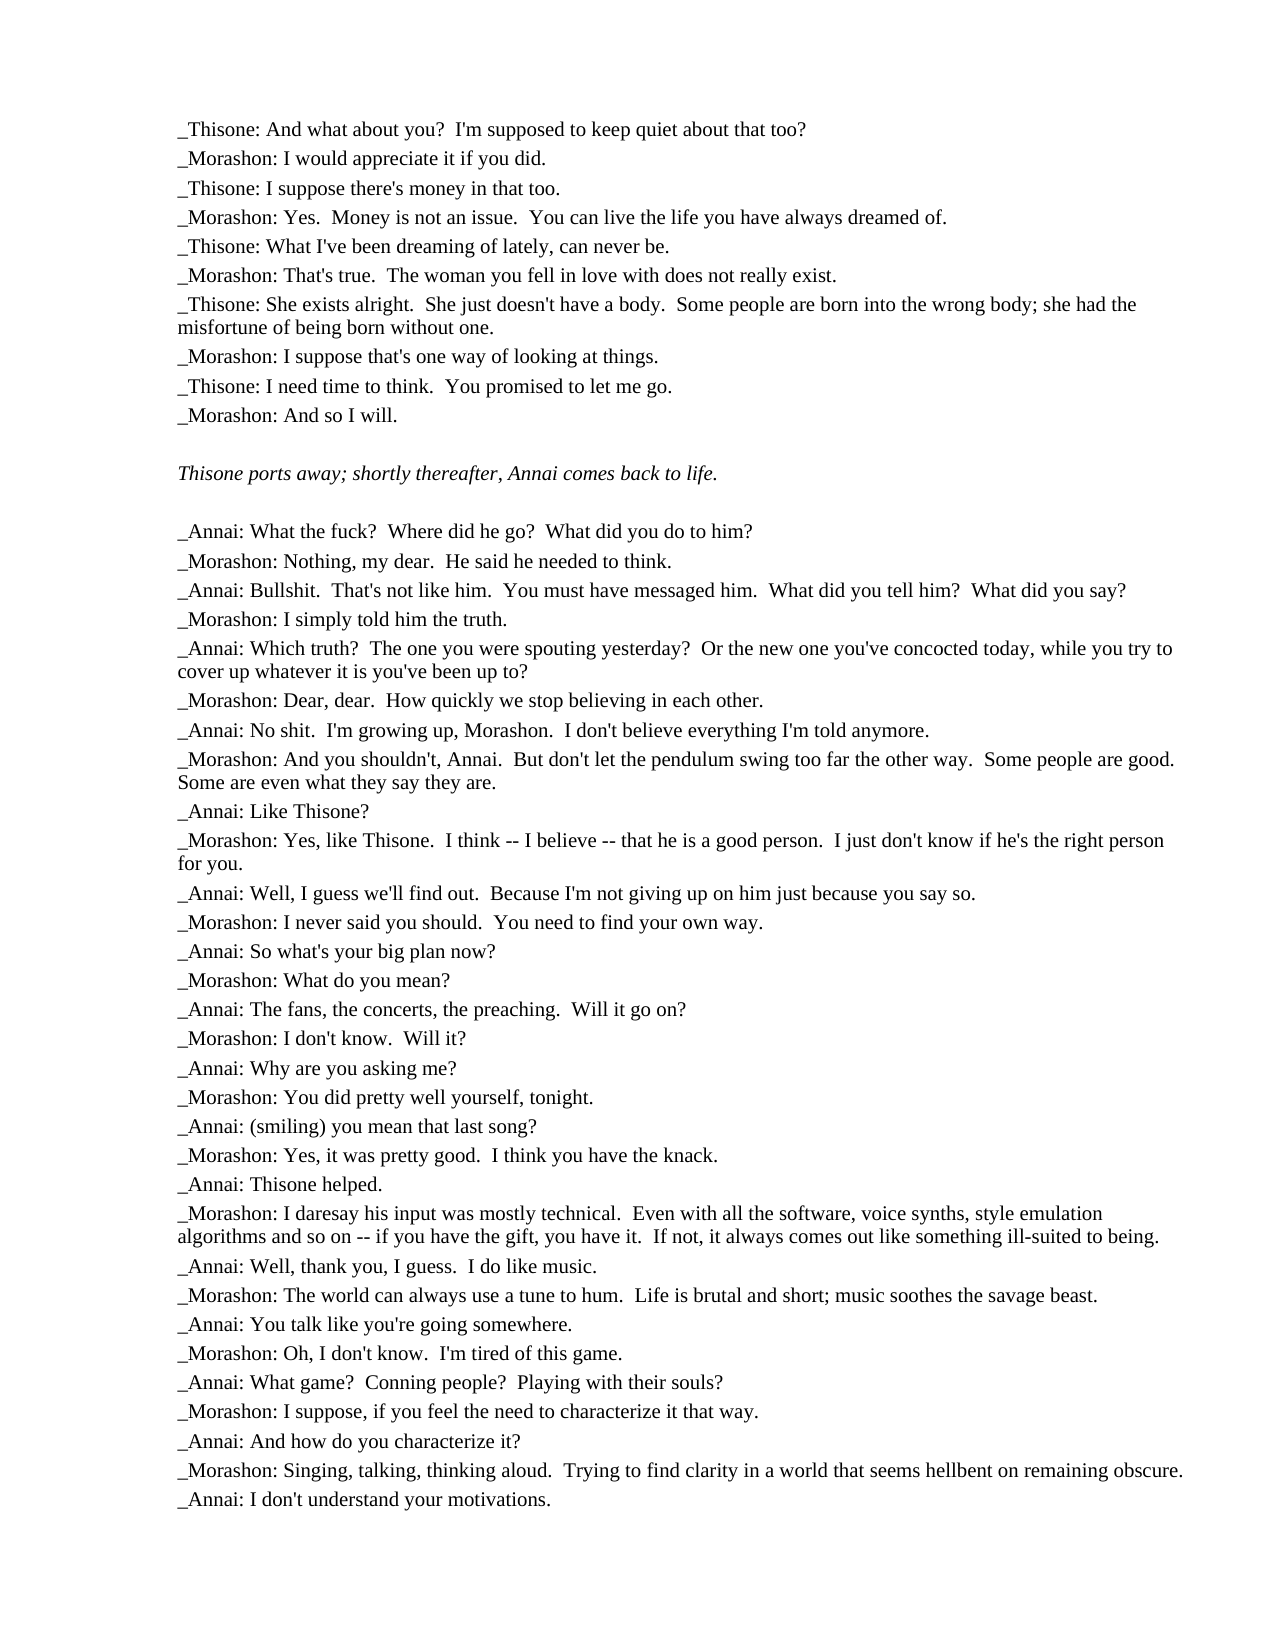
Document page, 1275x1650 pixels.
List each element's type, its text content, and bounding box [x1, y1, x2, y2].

text Thisone ports away; shortly thereafter, Annai comes back to life. [720, 462, 1186, 485]
text _Annai: Like Thisone? [369, 800, 1186, 823]
text _Thisone: I need time to think. You promised to let me go. [177, 374, 1186, 398]
text _Annai: Which truth? The one you were spouting yesterday? Or the new one you've concocted today, while you try to cover up whatever it is you've been up to? [528, 637, 1186, 683]
text _Annai: What game? Conning people? Playing with their souls? [723, 1371, 1186, 1394]
text _Morashon: Yes, like Thisone. I think -- I believe -- that he is a good person. I just don't know if he's the right person for you. [243, 829, 1186, 875]
text _Morashon: Yes, it was pretty good. I think you have the knack. [718, 1144, 1186, 1167]
text _Morashon: Dear, dear. How quickly we stop believing in each other. [764, 689, 1186, 712]
text _Morashon: Nothing, my dear. He said he needed to think. [177, 549, 1186, 573]
text _Morashon: I simply told him the truth. [508, 608, 1186, 631]
text _Annai: So what's your big plan now? [496, 940, 1186, 963]
text _Thisone: She exists alright. She just doesn't have a body. Some people are born into the wrong body; she had the misfortune of being born without one. [494, 293, 1186, 339]
text _Annai: Why are you asking me? [457, 1056, 1186, 1079]
text _Morashon: I suppose, if you feel the need to characterize it that way. [759, 1400, 1186, 1423]
text _Morashon: Oh, I don't know. I'm tired of this game. [623, 1342, 1186, 1365]
text _Morashon: You did pretty well yourself, tonight. [594, 1086, 1186, 1109]
text _Morashon: That's true. The woman you fell in love with does not really exist. [837, 264, 1186, 287]
text _Annai: No shit. I'm growing up, Morashon. I don't believe everything I'm told anymore. [177, 718, 1186, 742]
text _Annai: (smiling) you mean that last song? [537, 1115, 1186, 1138]
text _Annai: You talk like you're going somewhere. [573, 1313, 1186, 1336]
text _Morashon: And you shouldn't, Annai. But don't let the pendulum swing too far the other way. Some people are good. Some are even what they say they are. [497, 748, 1186, 794]
text _Annai: Thisone helped. [383, 1173, 1186, 1196]
text _Morashon: And so I will. [398, 404, 1186, 427]
text _Annai: Well, thank you, I guess. I do like music. [177, 1254, 1186, 1278]
text _Annai: What the fuck? Where did he go? What did you do to him? [753, 520, 1186, 543]
text _Morashon: I would appreciate it if you did. [546, 147, 1186, 170]
text _Thisone: I suppose there's money in that too. [561, 176, 1186, 199]
text _Annai: And how do you characterize it? [177, 1429, 1186, 1453]
text _Annai: Well, I guess we'll find out. Because I'm not giving up on him just because you say so. [976, 881, 1186, 904]
text _Morashon: I don't know. Will it? [466, 1027, 1186, 1050]
text _Morashon: Yes. Money is not an issue. You can live the life you have always dreamed of. [947, 206, 1186, 229]
text _Annai: The fans, the concerts, the preaching. Will it go on? [686, 998, 1186, 1021]
text _Morashon: I never said you should. You need to find your own way. [763, 911, 1186, 934]
text _Annai: I don't understand your motivations. [551, 1488, 1186, 1511]
text _Morashon: I suppose that's one way of looking at things. [659, 345, 1186, 368]
text _Morashon: What do you mean? [450, 969, 1186, 992]
text _Thisone: And what about you? I'm supposed to keep quiet about that too? [806, 118, 1186, 141]
text _Thisone: What I've been dreaming of lately, can never be. [670, 235, 1186, 258]
